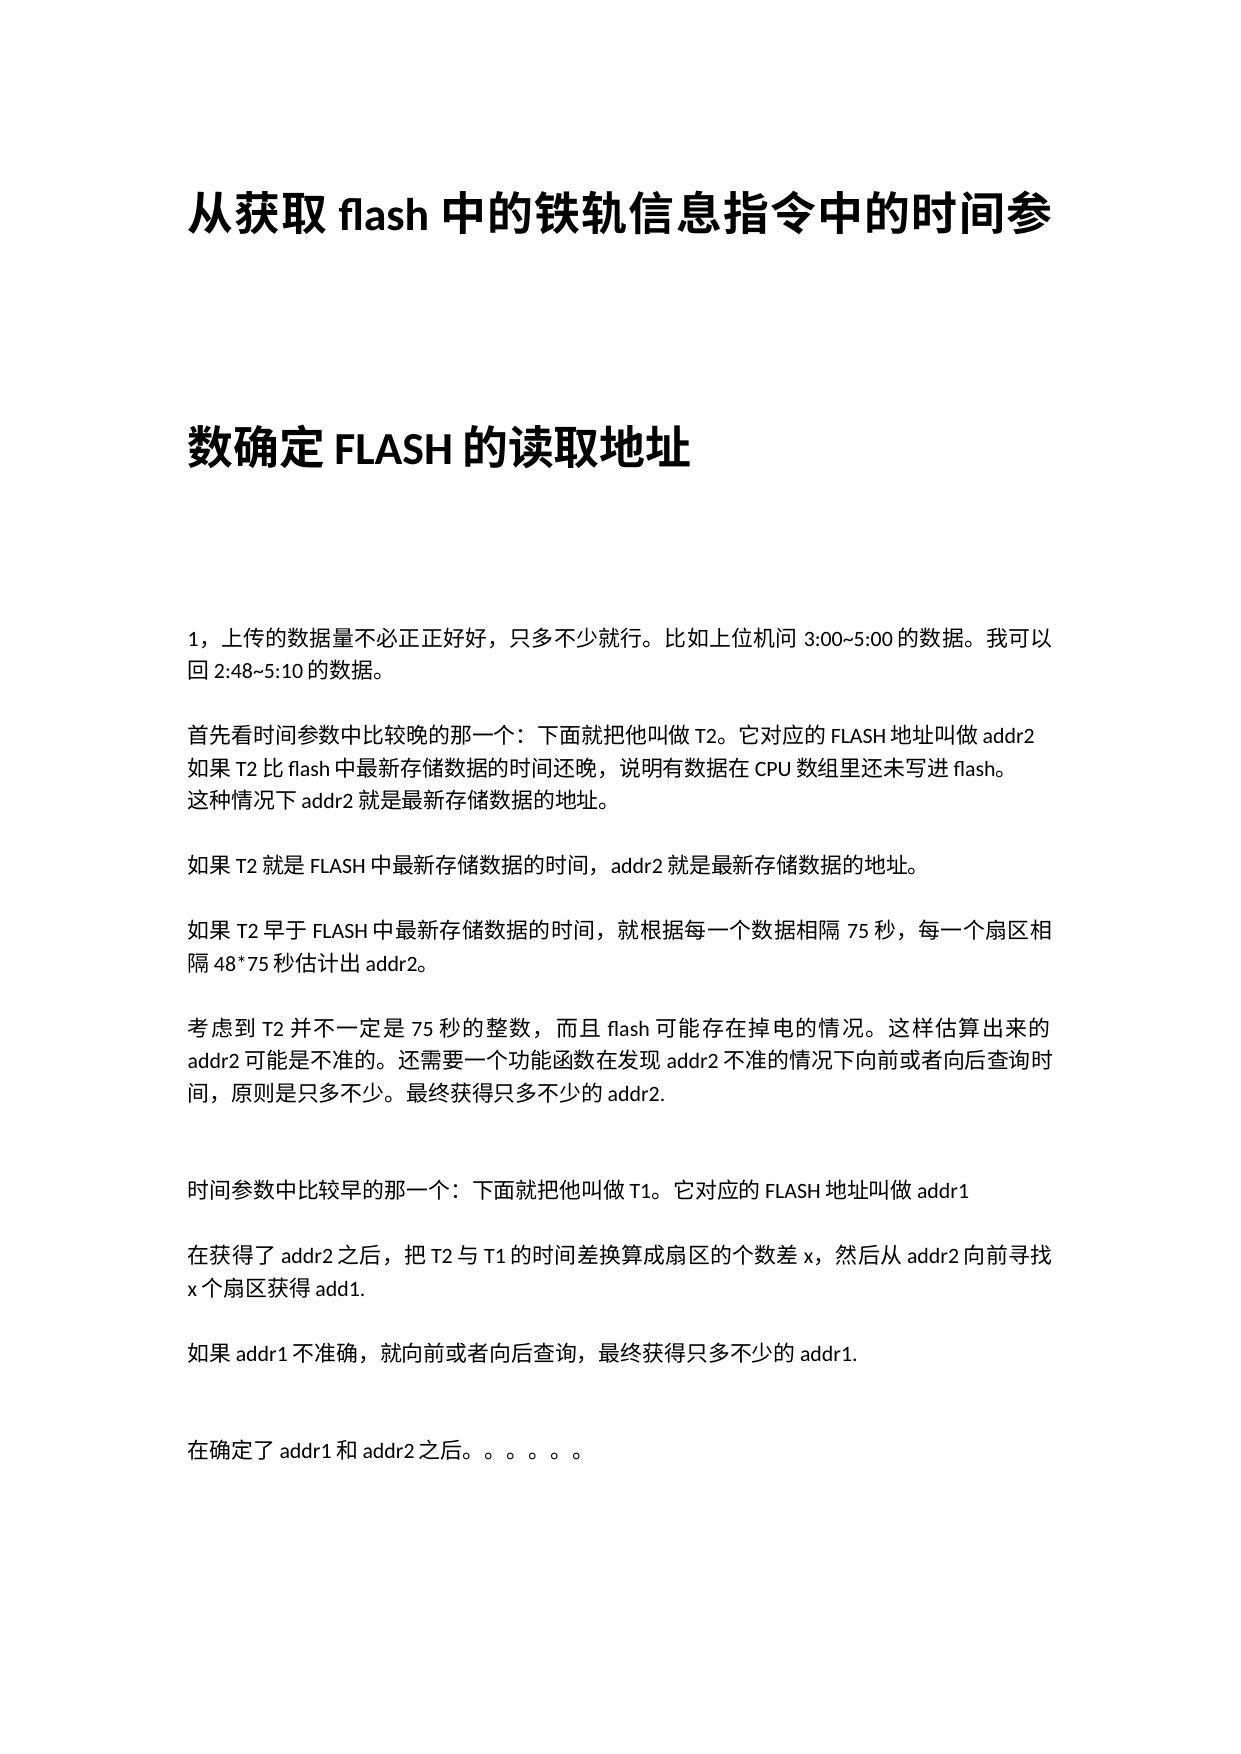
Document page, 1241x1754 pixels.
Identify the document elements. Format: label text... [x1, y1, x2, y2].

text 如果T2比flash中最新存储数据的时间还晚，说明有数据在CPU数组里还未写进flash。 [187, 751, 1053, 783]
text 这种情况下addr2就是最新存储数据的地址。 [187, 783, 1053, 816]
text 时间参数中比较早的那一个：下面就把他叫做T1。它对应的FLASH地址叫做addr1 [187, 1173, 1053, 1206]
text 1，上传的数据量不必正正好好，只多不少就行。比如上位机问3:00~5:00的数据。我可以回2:48~5:10的数据。 [187, 621, 1053, 686]
text 在确定了addr1和addr2之后。。。。。。 [187, 1433, 1053, 1466]
text 如果T2就是FLASH中最新存储数据的时间，addr2就是最新存储数据的地址。 [187, 848, 1053, 881]
subtitle 从获取flash中的铁轨信息指令中的时间参数确定FLASH的读取地址 [187, 162, 1053, 493]
text 如果addr1不准确，就向前或者向后查询，最终获得只多不少的addr1. [187, 1336, 1053, 1368]
text 在获得了addr2之后，把T2与T1的时间差换算成扇区的个数差x，然后从addr2向前寻找x个扇区获得add1. [187, 1238, 1053, 1303]
text 首先看时间参数中比较晚的那一个：下面就把他叫做T2。它对应的FLASH地址叫做addr2 [187, 718, 1053, 751]
text 考虑到T2并不一定是75秒的整数，而且flash可能存在掉电的情况。这样估算出来的addr2可能是不准的。还需要一个功能函数在发现addr2不准的情况下向前或者向后查询时间，原则是只多不少。最终获得只多不少的addr2. [187, 1011, 1053, 1108]
text 如果T2早于FLASH中最新存储数据的时间，就根据每一个数据相隔75秒，每一个扇区相隔48*75秒估计出addr2。 [187, 913, 1053, 978]
